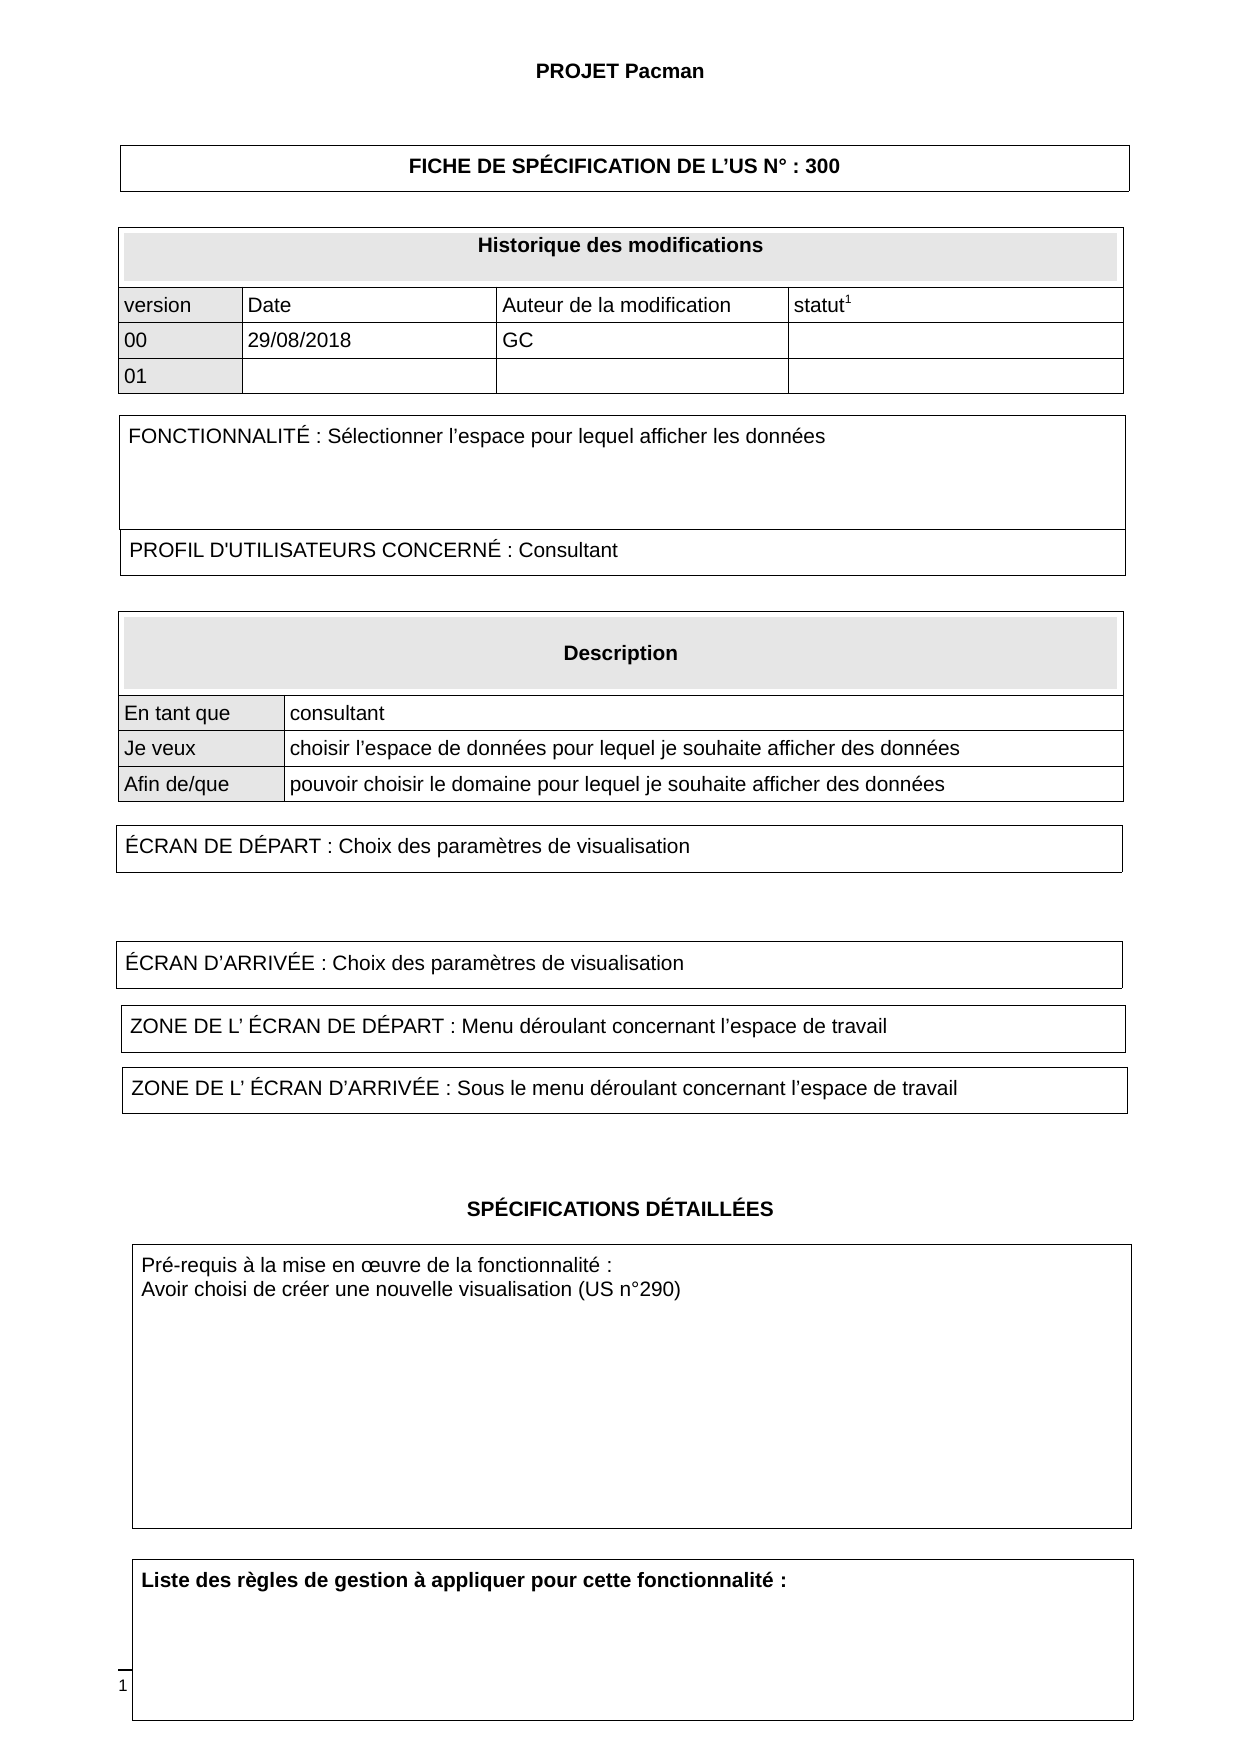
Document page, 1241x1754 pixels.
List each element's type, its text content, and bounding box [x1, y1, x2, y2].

table_cell 29/08/2018 [243, 323, 496, 358]
table_cell [789, 323, 1123, 358]
table_cell 01 [119, 359, 242, 393]
table_cell statut [789, 288, 1123, 322]
table_cell Je veux [119, 731, 284, 766]
table_cell consultant [285, 696, 1123, 730]
text FICHE DE SPÉCIFICATION DE L’US N° : 300 [129, 154, 1120, 178]
table_cell pouvoir choisir le domaine pour lequel je souhaite afficher des données [285, 767, 1123, 801]
table_cell version [119, 288, 242, 322]
text SPÉCIFICATIONS DÉTAILLÉES [118, 1197, 1122, 1221]
text Avoir choisi de créer une nouvelle visualisation (US n°290) [141, 1277, 1122, 1301]
table_cell Auteur de la modification [497, 288, 788, 322]
text ÉCRAN DE DÉPART : Choix des paramètres de visualisation [125, 834, 1113, 858]
text ÉCRAN D’ARRIVÉE : Choix des paramètres de visualisation [125, 950, 1113, 974]
table_cell [243, 359, 496, 393]
table_cell Afin de/que [119, 767, 284, 801]
text SPÉCIFICATIONS DÉTAILLÉES [133, 1560, 1133, 1720]
table_cell GC [497, 323, 788, 358]
table_cell 00 [119, 323, 242, 358]
text ZONE DE L’ ÉCRAN D’ARRIVÉE : Sous le menu déroulant concernant l’espace de travail [131, 1076, 1118, 1100]
table_cell [789, 359, 1123, 393]
table_cell Date [243, 288, 496, 322]
table_header Description [119, 612, 1123, 695]
text Liste des règles de gestion à appliquer pour cette fonctionnalité : [141, 1568, 1124, 1592]
text FONCTIONNALITÉ : Sélectionner l’espace pour lequel afficher les données [128, 424, 1116, 448]
table_cell En tant que [119, 696, 284, 730]
table_header Historique des modifications [119, 228, 1123, 287]
text Pré-requis à la mise en œuvre de la fonctionnalité : [141, 1253, 1122, 1277]
table_cell choisir l’espace de données pour lequel je souhaite afficher des données [285, 731, 1123, 766]
text [133, 1245, 1131, 1528]
text PROJET Pacman [118, 59, 1122, 83]
text PROFIL D'UTILISATEURS CONCERNÉ : Consultant [129, 538, 1116, 562]
table_cell [497, 359, 788, 393]
text ZONE DE L’ ÉCRAN DE DÉPART : Menu déroulant concernant l’espace de travail [130, 1014, 1117, 1038]
